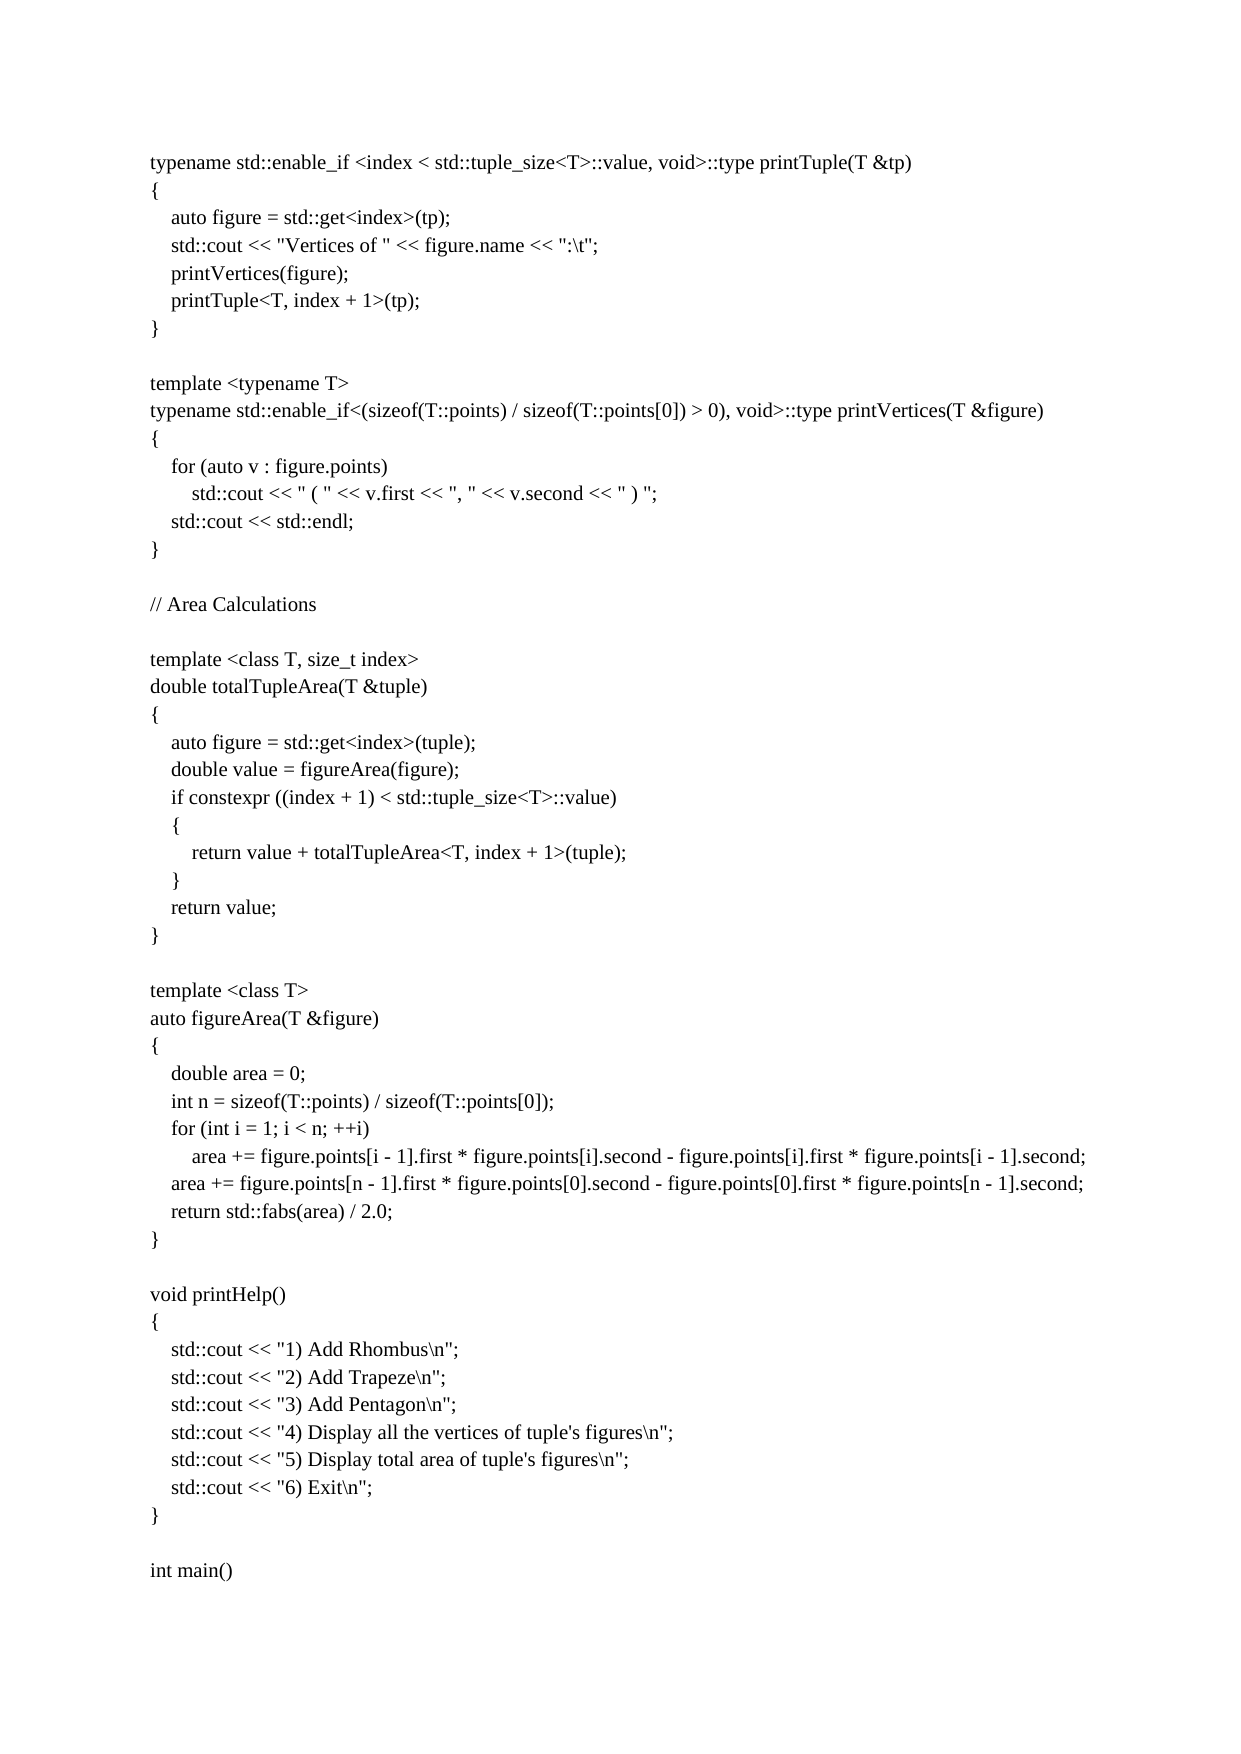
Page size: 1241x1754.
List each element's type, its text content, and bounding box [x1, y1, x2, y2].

text area += figure.points[n - 1].first * figure.points[0].second - figure.points[0].first * figure.points[n - 1].second; [150, 1171, 1090, 1195]
text auto figure = std::get<index>(tuple); [150, 730, 1090, 754]
text template <class T, size_t index> [150, 647, 1090, 671]
text std::cout << " ( " << v.first << ", " << v.second << " ) "; [150, 481, 1090, 505]
text for (auto v : figure.points) [150, 454, 1090, 478]
text auto figure = std::get<index>(tp); [150, 205, 1090, 229]
text printTuple<T, index + 1>(tp); [150, 288, 1090, 312]
text typename std::enable_if <index < std::tuple_size<T>::value, void>::type printTuple(T &tp) [150, 150, 1090, 174]
text int main() [150, 1558, 1090, 1582]
text std::cout << "1) Add Rhombus\n"; [150, 1337, 1090, 1361]
text } [150, 923, 1090, 947]
text for (int i = 1; i < n; ++i) [150, 1116, 1090, 1140]
text std::cout << "4) Display all the vertices of tuple's figures\n"; [150, 1420, 1090, 1444]
text { [150, 702, 1090, 726]
text typename std::enable_if<(sizeof(T::points) / sizeof(T::points[0]) > 0), void>::type printVertices(T &figure) [150, 398, 1090, 422]
text template <class T> [150, 978, 1090, 1002]
text double totalTupleArea(T &tuple) [150, 674, 1090, 698]
text std::cout << "2) Add Trapeze\n"; [150, 1364, 1090, 1389]
text double value = figureArea(figure); [150, 757, 1090, 781]
text } [150, 316, 1090, 340]
text void printHelp() [150, 1282, 1090, 1306]
text std::cout << std::endl; [150, 509, 1090, 533]
text std::cout << "3) Add Pentagon\n"; [150, 1392, 1090, 1416]
text { [150, 426, 1090, 450]
text std::cout << "5) Display total area of tuple's figures\n"; [150, 1447, 1090, 1471]
text } [150, 536, 1090, 561]
text double area = 0; [150, 1061, 1090, 1085]
text auto figureArea(T &figure) [150, 1006, 1090, 1030]
text // Area Calculations [150, 592, 1090, 616]
text { [150, 1309, 1090, 1333]
text std::cout << "6) Exit\n"; [150, 1475, 1090, 1499]
text return value; [150, 895, 1090, 919]
text return value + totalTupleArea<T, index + 1>(tuple); [150, 840, 1090, 864]
text } [150, 1227, 1090, 1251]
text int n = sizeof(T::points) / sizeof(T::points[0]); [150, 1088, 1090, 1113]
text std::cout << "Vertices of " << figure.name << ":\t"; [150, 233, 1090, 257]
text { [150, 812, 1090, 837]
text return std::fabs(area) / 2.0; [150, 1199, 1090, 1223]
text if constexpr ((index + 1) < std::tuple_size<T>::value) [150, 785, 1090, 809]
text { [150, 178, 1090, 202]
text } [150, 868, 1090, 892]
text template <typename T> [150, 371, 1090, 395]
text area += figure.points[i - 1].first * figure.points[i].second - figure.points[i].first * figure.points[i - 1].second; [150, 1144, 1090, 1168]
text } [150, 1503, 1090, 1527]
text { [150, 1033, 1090, 1057]
text printVertices(figure); [150, 260, 1090, 284]
